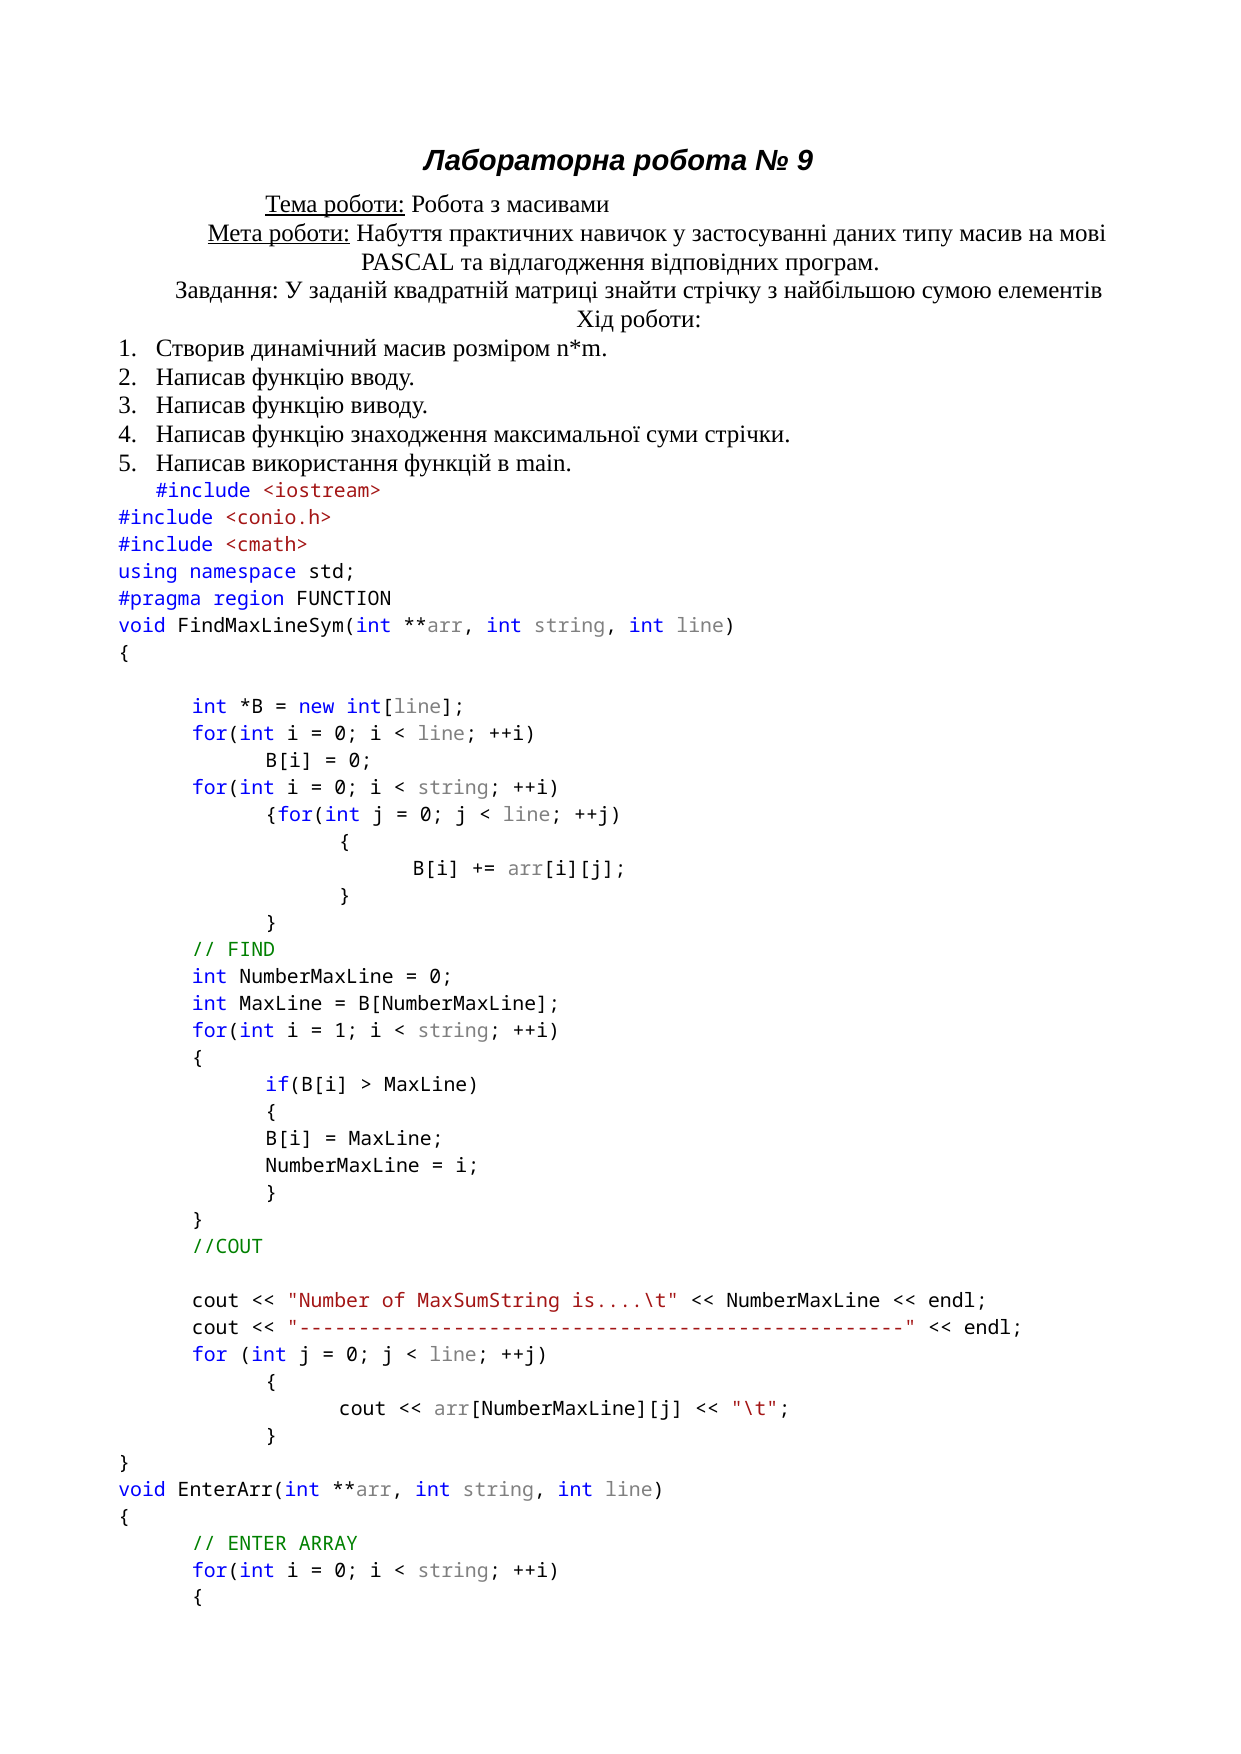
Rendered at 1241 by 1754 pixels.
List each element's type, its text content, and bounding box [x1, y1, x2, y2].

text } [118, 881, 1122, 908]
text using namespace std; [118, 558, 1122, 584]
text { [118, 827, 1122, 854]
text void EnterArr(int **arr, int string, int line) [118, 1475, 1122, 1502]
text for(int i = 0; i < line; ++i) [118, 719, 1122, 746]
text Мета роботи: Набуття практичних навичок у застосуванні даних типу масив на мові PASCAL та відлагодження відповідних програм. [118, 218, 1122, 275]
text cout << arr[NumberMaxLine][j] << "\t"; [118, 1394, 1122, 1421]
text #include <cmath> [118, 531, 1122, 558]
text for(int i = 0; i < string; ++i) [118, 773, 1122, 800]
text NumberMaxLine = i; [118, 1151, 1122, 1178]
text if(B[i] > MaxLine) [118, 1070, 1122, 1097]
text // ENTER ARRAY [118, 1529, 1122, 1556]
text { [118, 1502, 1122, 1529]
text } [118, 1178, 1122, 1205]
text { [118, 1583, 1122, 1610]
text for(int i = 0; i < string; ++i) [118, 1556, 1122, 1583]
text } [118, 1421, 1122, 1448]
text } [118, 908, 1122, 935]
text } [118, 1448, 1122, 1475]
text for(int i = 1; i < string; ++i) [118, 1016, 1122, 1043]
text { [118, 1097, 1122, 1124]
list Створив динамічний масив розміром n*m. [118, 333, 1122, 362]
list Хід роботи: [118, 304, 1122, 333]
text { [118, 1367, 1122, 1394]
text { [118, 1043, 1122, 1070]
text #include <conio.h> [118, 504, 1122, 531]
text } [118, 1205, 1122, 1232]
text #pragma region FUNCTION [118, 584, 1122, 612]
text B[i] += arr[i][j]; [118, 854, 1122, 881]
text Тема роботи: Робота з масивами [118, 189, 1122, 218]
text void FindMaxLineSym(int **arr, int string, int line) [118, 612, 1122, 638]
list Написав функцію виводу. [118, 390, 1122, 419]
text int NumberMaxLine = 0; [118, 962, 1122, 989]
text int MaxLine = B[NumberMaxLine]; [118, 989, 1122, 1016]
text B[i] = 0; [118, 746, 1122, 773]
text // FIND [118, 935, 1122, 962]
subtitle Лабораторна робота № 9 [118, 143, 1122, 177]
list Написав функцію знаходження максимальної суми стрічки. [118, 419, 1122, 448]
list Написав використання функцій в main. [118, 448, 1122, 477]
text cout << "---------------------------------------------------" << endl; [118, 1313, 1122, 1340]
text {for(int j = 0; j < line; ++j) [118, 800, 1122, 827]
list #include <iostream> [118, 477, 1122, 504]
text { [118, 638, 1122, 666]
text //COUT [118, 1232, 1122, 1259]
text int *B = new int[line]; [118, 692, 1122, 719]
text for (int j = 0; j < line; ++j) [118, 1340, 1122, 1367]
text B[i] = MaxLine; [118, 1124, 1122, 1151]
list Написав функцію вводу. [118, 362, 1122, 390]
list Завдання: У заданій квадратній матриці знайти стрічку з найбільшою сумою елементів [118, 275, 1122, 304]
text cout << "Number of MaxSumString is....\t" << NumberMaxLine << endl; [118, 1286, 1122, 1313]
